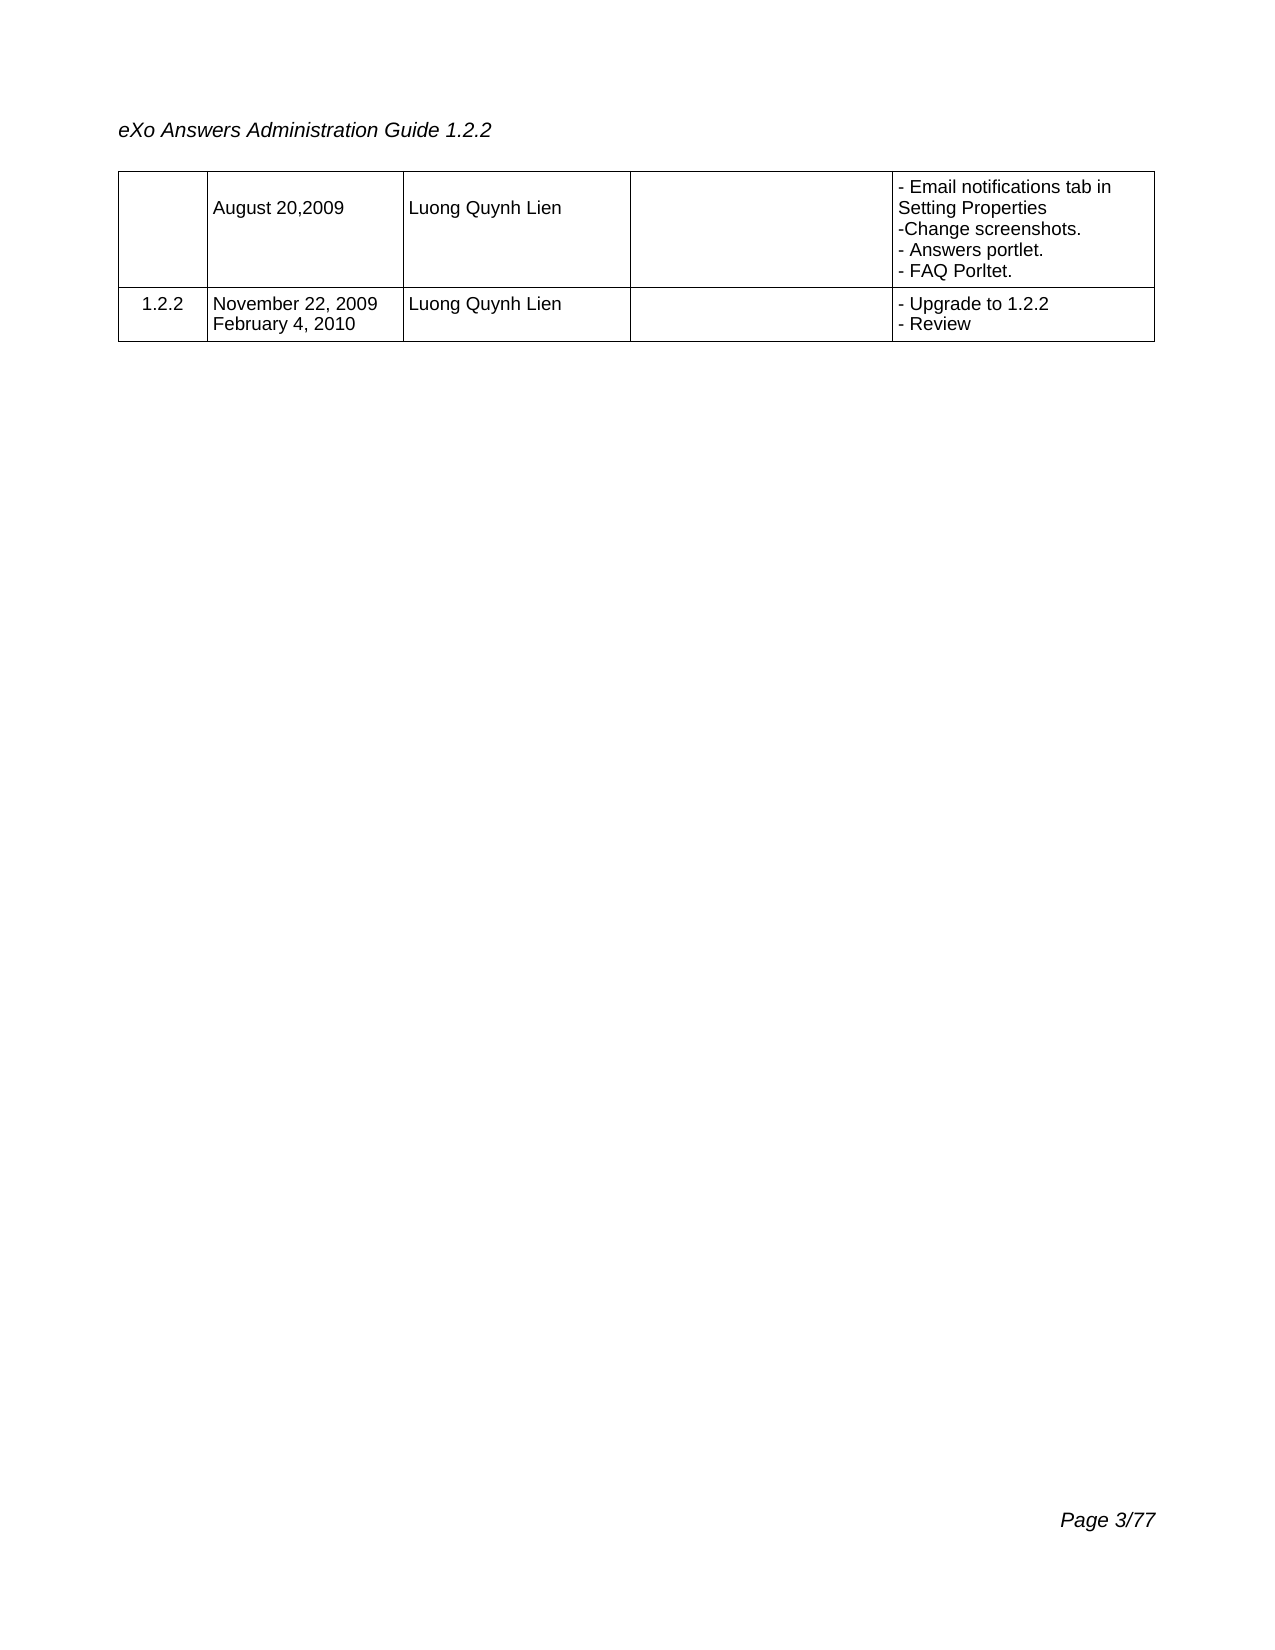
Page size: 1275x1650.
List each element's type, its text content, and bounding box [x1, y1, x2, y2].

table_cell Luong Quynh Lien [404, 172, 630, 287]
table_cell Luong Quynh Lien [404, 288, 630, 341]
table_cell - Email notifications tab in Setting Properties -Change screenshots. - Answers portlet. - FAQ Porltet. [893, 172, 1154, 287]
table_cell [119, 172, 207, 287]
table_cell - Upgrade to 1.2.2 - Review [893, 288, 1154, 341]
table_cell 1.2.2 [119, 288, 207, 341]
table_cell [631, 288, 892, 341]
table_cell [631, 172, 892, 287]
table_cell August 20,2009 [208, 172, 403, 287]
table_cell November 22, 2009 February 4, 2010 [208, 288, 403, 341]
